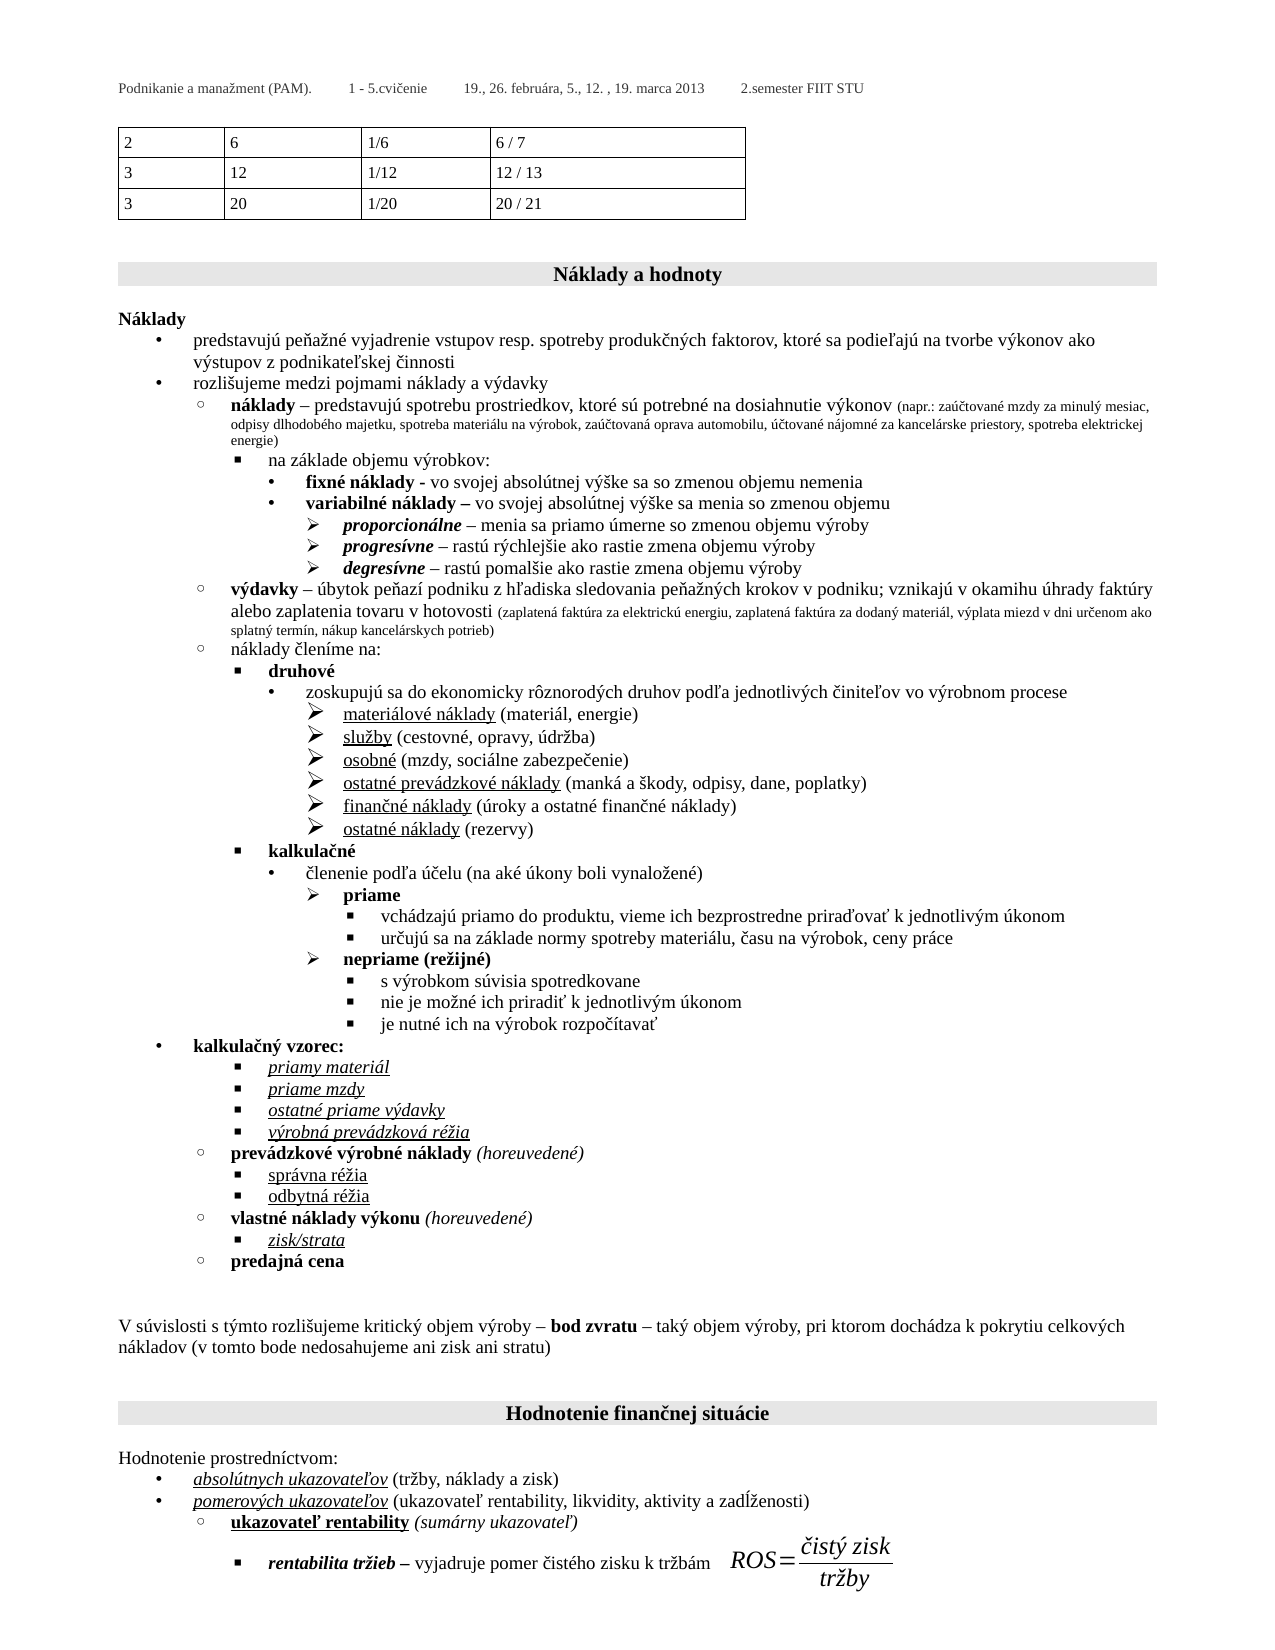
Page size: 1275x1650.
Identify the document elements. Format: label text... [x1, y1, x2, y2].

list ostatné prevádzkové náklady (manká a škody, odpisy, dane, poplatky) [306, 772, 1157, 794]
list finančné náklady (úroky a ostatné finančné náklady) [306, 794, 1157, 817]
list na základe objemu výrobkov: [231, 449, 1157, 471]
list ukazovateľ rentability (sumárny ukazovateľ) [193, 1511, 1157, 1533]
list výdavky – úbytok peňazí podniku z hľadiska sledovania peňažných krokov v podniku; vznikajú v okamihu úhrady faktúry alebo zaplatenia tovaru v hotovosti (zaplatená faktúra za elektrickú energiu, zaplatená faktúra za dodaný materiál, výplata miezd v dni určenom ako splatný termín, nákup kancelárskych potrieb) [193, 578, 1157, 638]
list absolútnych ukazovateľov (tržby, náklady a zisk) [156, 1468, 1157, 1490]
list kalkulačný vzorec: [156, 1034, 1157, 1056]
list fixné náklady - vo svojej absolútnej výške sa so zmenou objemu nemenia [268, 471, 1157, 492]
table_cell 6 / 7 [491, 128, 745, 157]
list nepriame (režijné) [306, 948, 1157, 970]
list predstavujú peňažné vyjadrenie vstupov resp. spotreby produkčných faktorov, ktoré sa podieľajú na tvorbe výkonov ako výstupov z podnikateľskej činnosti [156, 329, 1157, 372]
list vchádzajú priamo do produktu, vieme ich bezprostredne priraďovať k jednotlivým úkonom [343, 905, 1157, 927]
text Hodnotenie prostredníctvom: [118, 1447, 1157, 1468]
text V súvislosti s týmto rozlišujeme kritický objem výroby – bod zvratu – taký objem výroby, pri ktorom dochádza k pokrytiu celkových nákladov (v tomto bode nedosahujeme ani zisk ani stratu) [118, 1315, 1157, 1358]
list rozlišujeme medzi pojmami náklady a výdavky [156, 372, 1157, 394]
list variabilné náklady – vo svojej absolútnej výške sa menia so zmenou objemu [268, 492, 1157, 514]
list priamy materiál [231, 1056, 1157, 1078]
list ostatné priame výdavky [231, 1099, 1157, 1121]
table_cell 20 [225, 189, 361, 219]
text Hodnotenie finančnej situácie [118, 1401, 1157, 1425]
list odbytná réžia [231, 1185, 1157, 1207]
list priame mzdy [231, 1078, 1157, 1099]
list je nutné ich na výrobok rozpočítavať [343, 1013, 1157, 1034]
list vlastné náklady výkonu (horeuvedené) [193, 1207, 1157, 1228]
table_cell 1/12 [362, 158, 490, 188]
list určujú sa na základe normy spotreby materiálu, času na výrobok, ceny práce [343, 927, 1157, 948]
table_cell 3 [119, 158, 224, 188]
table_cell 2 [119, 128, 224, 157]
table_cell 1/6 [362, 128, 490, 157]
list osobné (mzdy, sociálne zabezpečenie) [306, 749, 1157, 772]
text Náklady [118, 308, 1157, 329]
list nie je možné ich priradiť k jednotlivým úkonom [343, 991, 1157, 1013]
list náklady – predstavujú spotrebu prostriedkov, ktoré sú potrebné na dosiahnutie výkonov (napr.: zaúčtované mzdy za minulý mesiac, odpisy dlhodobého majetku, spotreba materiálu na výrobok, zaúčtovaná oprava automobilu, účtované nájomné za kancelárske priestory, spotreba elektrickej energie) [193, 394, 1157, 449]
table_cell 20 / 21 [491, 189, 745, 219]
list degresívne – rastú pomalšie ako rastie zmena objemu výroby [306, 557, 1157, 578]
table_cell 12 [225, 158, 361, 188]
table_cell 3 [119, 189, 224, 219]
list s výrobkom súvisia spotredkovane [343, 970, 1157, 991]
list druhové [231, 660, 1157, 681]
list prevádzkové výrobné náklady (horeuvedené) [193, 1142, 1157, 1164]
table_cell 6 [225, 128, 361, 157]
list kalkulačné [231, 840, 1157, 862]
list pomerových ukazovateľov (ukazovateľ rentability, likvidity, aktivity a zadĺženosti) [156, 1490, 1157, 1511]
table_cell 12 / 13 [491, 158, 745, 188]
list ostatné náklady (rezervy) [306, 817, 1157, 840]
list materiálové náklady (materiál, energie) [306, 703, 1157, 726]
list výrobná prevádzková réžia [231, 1121, 1157, 1142]
list priame [306, 883, 1157, 905]
text Náklady a hodnoty [118, 262, 1157, 286]
list progresívne – rastú rýchlejšie ako rastie zmena objemu výroby [306, 535, 1157, 557]
list správna réžia [231, 1164, 1157, 1185]
list proporcionálne – menia sa priamo úmerne so zmenou objemu výroby [306, 514, 1157, 535]
list predajná cena [193, 1250, 1157, 1272]
list členenie podľa účelu (na aké úkony boli vynaložené) [268, 862, 1157, 883]
list zisk/strata [231, 1228, 1157, 1250]
list rentabilita tržieb – vyjadruje pomer čistého zisku k tržbám [231, 1533, 1157, 1592]
list náklady členíme na: [193, 638, 1157, 660]
list služby (cestovné, opravy, údržba) [306, 726, 1157, 749]
list zoskupujú sa do ekonomicky rôznorodých druhov podľa jednotlivých činiteľov vo výrobnom procese [268, 681, 1157, 703]
table_cell 1/20 [362, 189, 490, 219]
